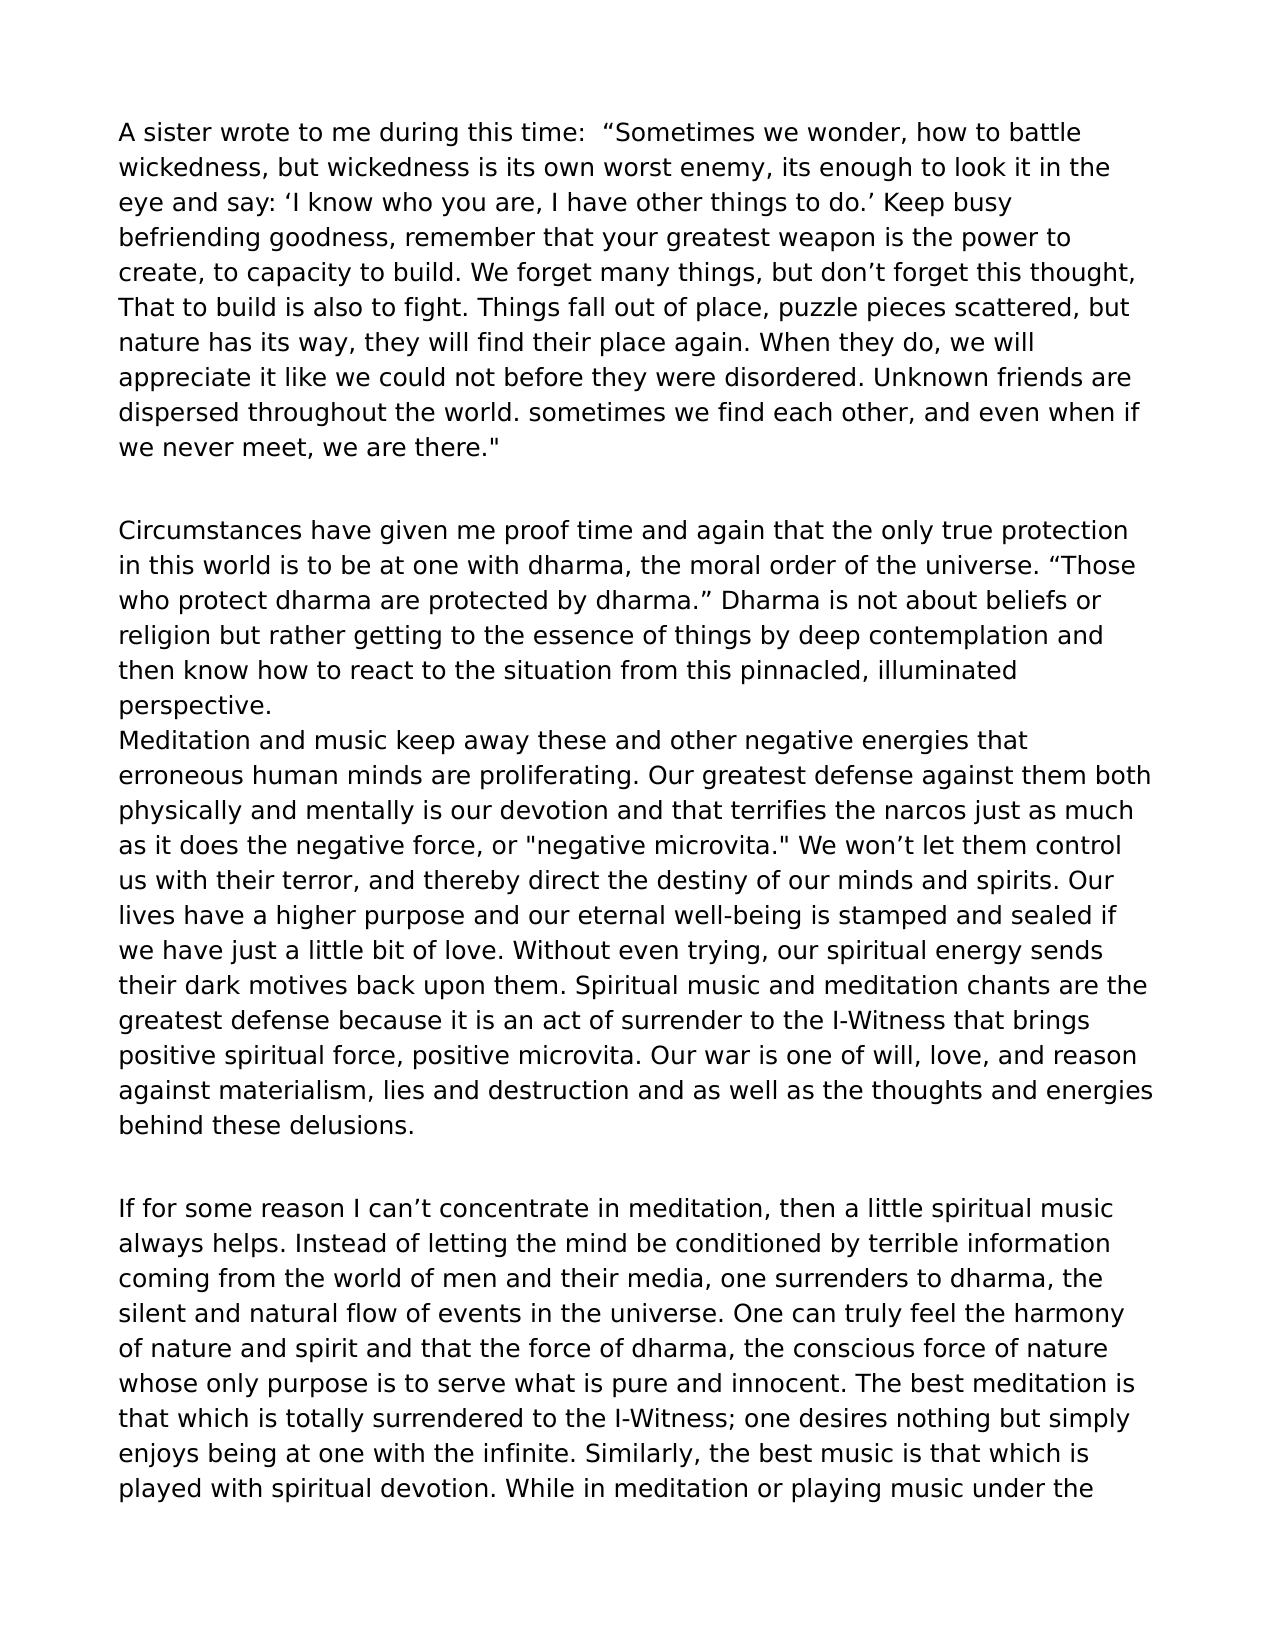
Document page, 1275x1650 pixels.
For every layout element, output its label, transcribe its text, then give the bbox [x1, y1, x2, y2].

text Meditation and music keep away these and other negative energies that erroneous human minds are proliferating. Our greatest defense against them both physically and mentally is our devotion and that terrifies the narcos just as much as it does the negative force, or "negative microvita." We won’t let them control us with their terror, and thereby direct the destiny of our minds and spirits. Our lives have a higher purpose and our eternal well-being is stamped and sealed if we have just a little bit of love. Without even trying, our spiritual energy sends their dark motives back upon them. Spiritual music and meditation chants are the greatest defense because it is an act of surrender to the I-Witness that brings positive spiritual force, positive microvita. Our war is one of will, love, and reason against materialism, lies and destruction and as well as the thoughts and energies behind these delusions. [118, 726, 1157, 1140]
text A sister wrote to me during this time: “Sometimes we wonder, how to battle wickedness, but wickedness is its own worst enemy, its enough to look it in the eye and say: ‘I know who you are, I have other things to do.’ Keep busy befriending goodness, remember that your greatest weapon is the power to create, to capacity to build. We forget many things, but don’t forget this thought, That to build is also to fight. Things fall out of place, puzzle pieces scattered, but nature has its way, they will find their place again. When they do, we will appreciate it like we could not before they were disordered. Unknown friends are dispersed throughout the world. sometimes we find each other, and even when if we never meet, we are there." [118, 118, 1157, 462]
text If for some reason I can’t concentrate in meditation, then a little spiritual music always helps. Instead of letting the mind be conditioned by terrible information coming from the world of men and their media, one surrenders to dharma, the silent and natural flow of events in the universe. One can truly feel the harmony of nature and spirit and that the force of dharma, the conscious force of nature whose only purpose is to serve what is pure and innocent. The best meditation is that which is totally surrendered to the I-Witness; one desires nothing but simply enjoys being at one with the infinite. Similarly, the best music is that which is played with spiritual devotion. While in meditation or playing music under the [118, 1194, 1157, 1503]
text Circumstances have given me proof time and again that the only true protection in this world is to be at one with dharma, the moral order of the universe. “Those who protect dharma are protected by dharma.” Dharma is not about beliefs or religion but rather getting to the essence of things by deep contemplation and then know how to react to the situation from this pinnacled, illuminated perspective. [118, 516, 1157, 720]
